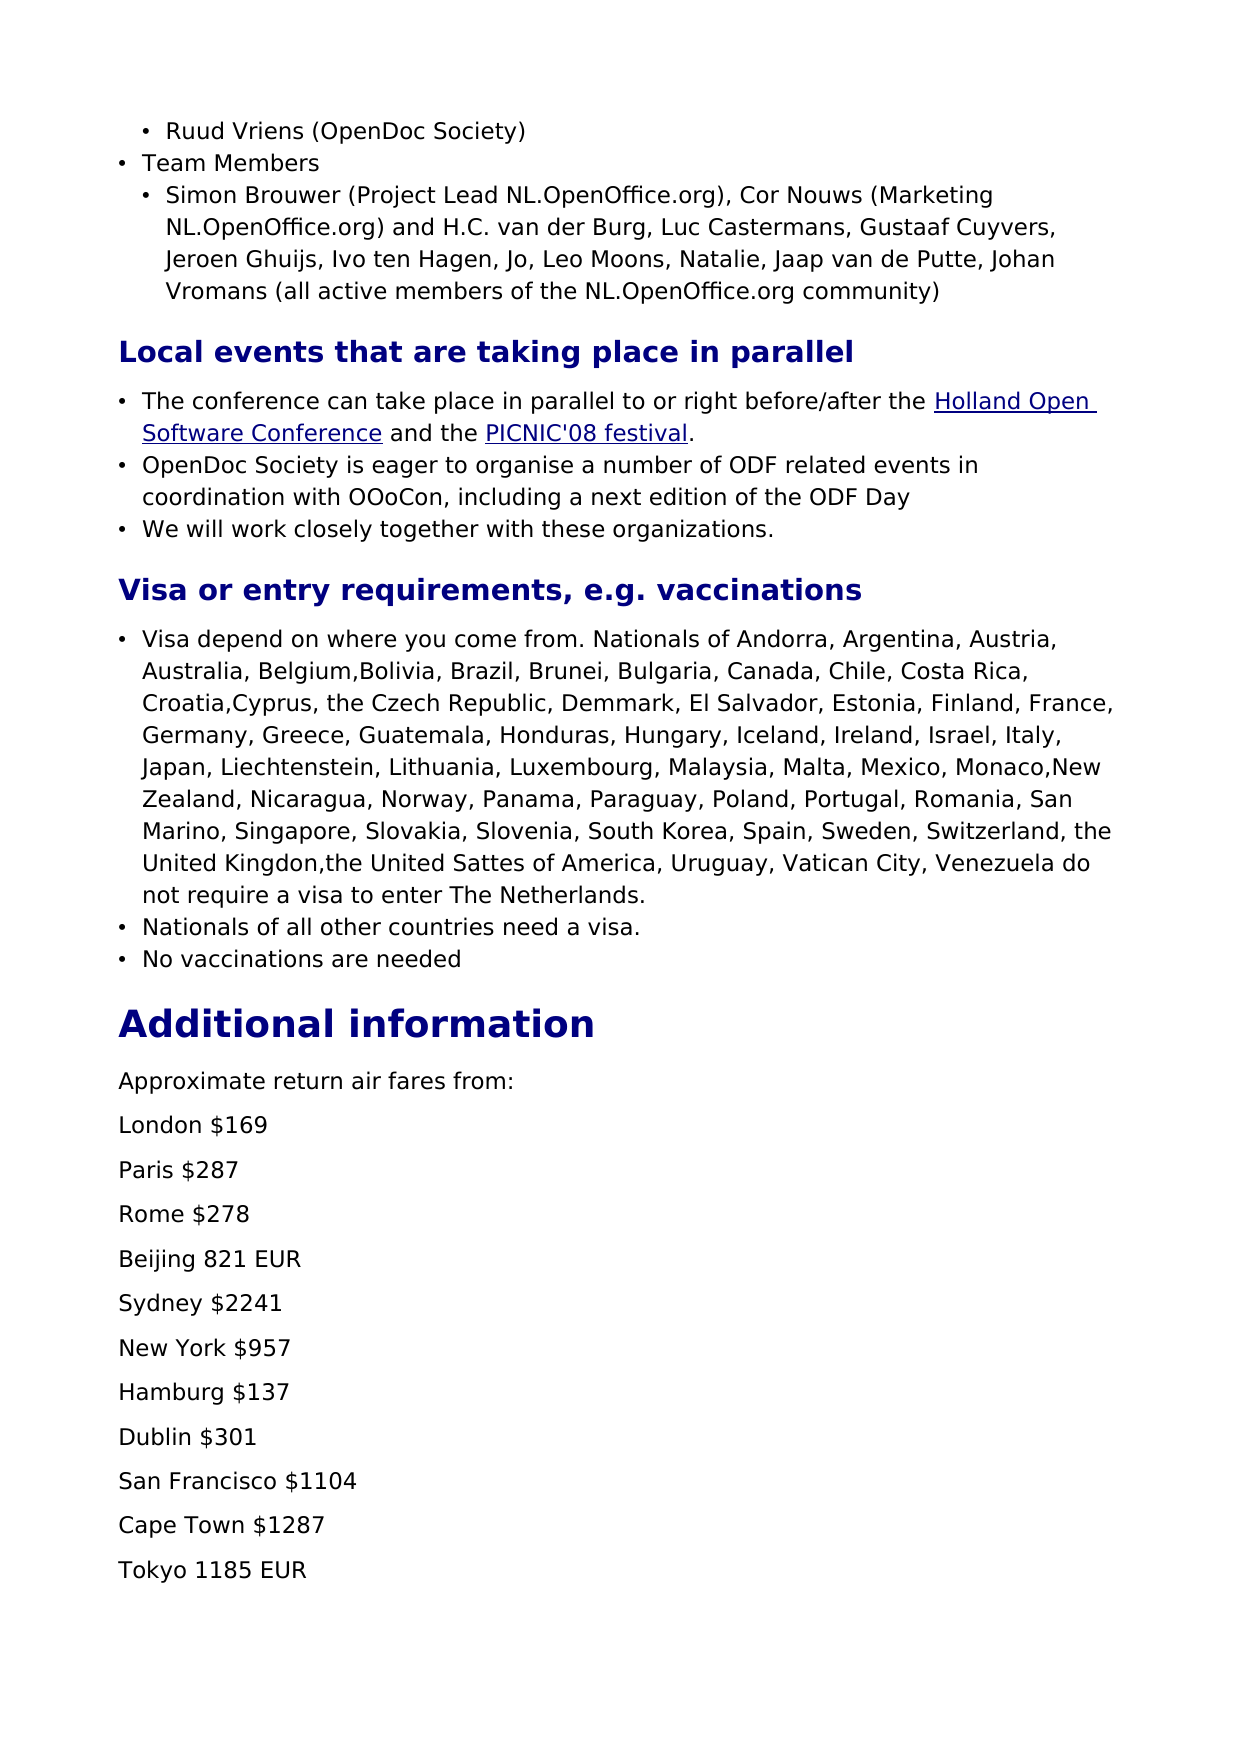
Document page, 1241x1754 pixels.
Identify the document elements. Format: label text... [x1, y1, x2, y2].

subtitle Additional information [118, 1003, 1122, 1047]
text Approximate return air fares from: [118, 1068, 1122, 1094]
list Visa depend on where you come from. Nationals of Andorra, Argentina, Austria, Australia, Belgium,Bolivia, Brazil, Brunei, Bulgaria, Canada, Chile, Costa Rica, Croatia,Cyprus, the Czech Republic, Demmark, El Salvador, Estonia, Finland, France, Germany, Greece, Guatemala, Honduras, Hungary, Iceland, Ireland, Israel, Italy, Japan, Liechtenstein, Lithuania, Luxembourg, Malaysia, Malta, Mexico, Monaco,New Zealand, Nicaragua, Norway, Panama, Paraguay, Poland, Portugal, Romania, San Marino, Singapore, Slovakia, Slovenia, South Korea, Spain, Sweden, Switzerland, the United Kingdon,the United Sattes of America, Uruguay, Vatican City, Venezuela do not require a visa to enter The Netherlands. [118, 626, 1122, 909]
list Ruud Vriens (OpenDoc Society) [142, 118, 1122, 145]
text Cape Town $1287 [118, 1513, 1122, 1539]
text London $169 [118, 1112, 1122, 1139]
text Paris $287 [118, 1157, 1122, 1183]
text San Francisco $1104 [118, 1468, 1122, 1495]
text Dublin $301 [118, 1424, 1122, 1450]
list Team Members [118, 150, 1122, 177]
list Nationals of all other countries need a visa. [118, 914, 1122, 941]
list We will work closely together with these organizations. [118, 516, 1122, 543]
subtitle Visa or entry requirements, e.g. vaccinations [118, 573, 1122, 607]
text Sydney $2241 [118, 1290, 1122, 1317]
list The conference can take place in parallel to or right before/after the Holland Open Software Conference and the PICNIC'08 festival. [118, 388, 1122, 447]
list No vaccinations are needed [118, 946, 1122, 973]
subtitle Local events that are taking place in parallel [118, 335, 1122, 369]
text Rome $278 [118, 1201, 1122, 1228]
text New York $957 [118, 1335, 1122, 1361]
text Hamburg $137 [118, 1379, 1122, 1406]
list OpenDoc Society is eager to organise a number of ODF related events in coordination with OOoCon, including a next edition of the ODF Day [118, 452, 1122, 511]
text Tokyo 1185 EUR [118, 1557, 1122, 1584]
text Beijing 821 EUR [118, 1246, 1122, 1272]
list Simon Brouwer (Project Lead NL.OpenOffice.org), Cor Nouws (Marketing NL.OpenOffice.org) and H.C. van der Burg, Luc Castermans, Gustaaf Cuyvers, Jeroen Ghuijs, Ivo ten Hagen, Jo, Leo Moons, Natalie, Jaap van de Putte, Johan Vromans (all active members of the NL.OpenOffice.org community) [142, 182, 1122, 305]
